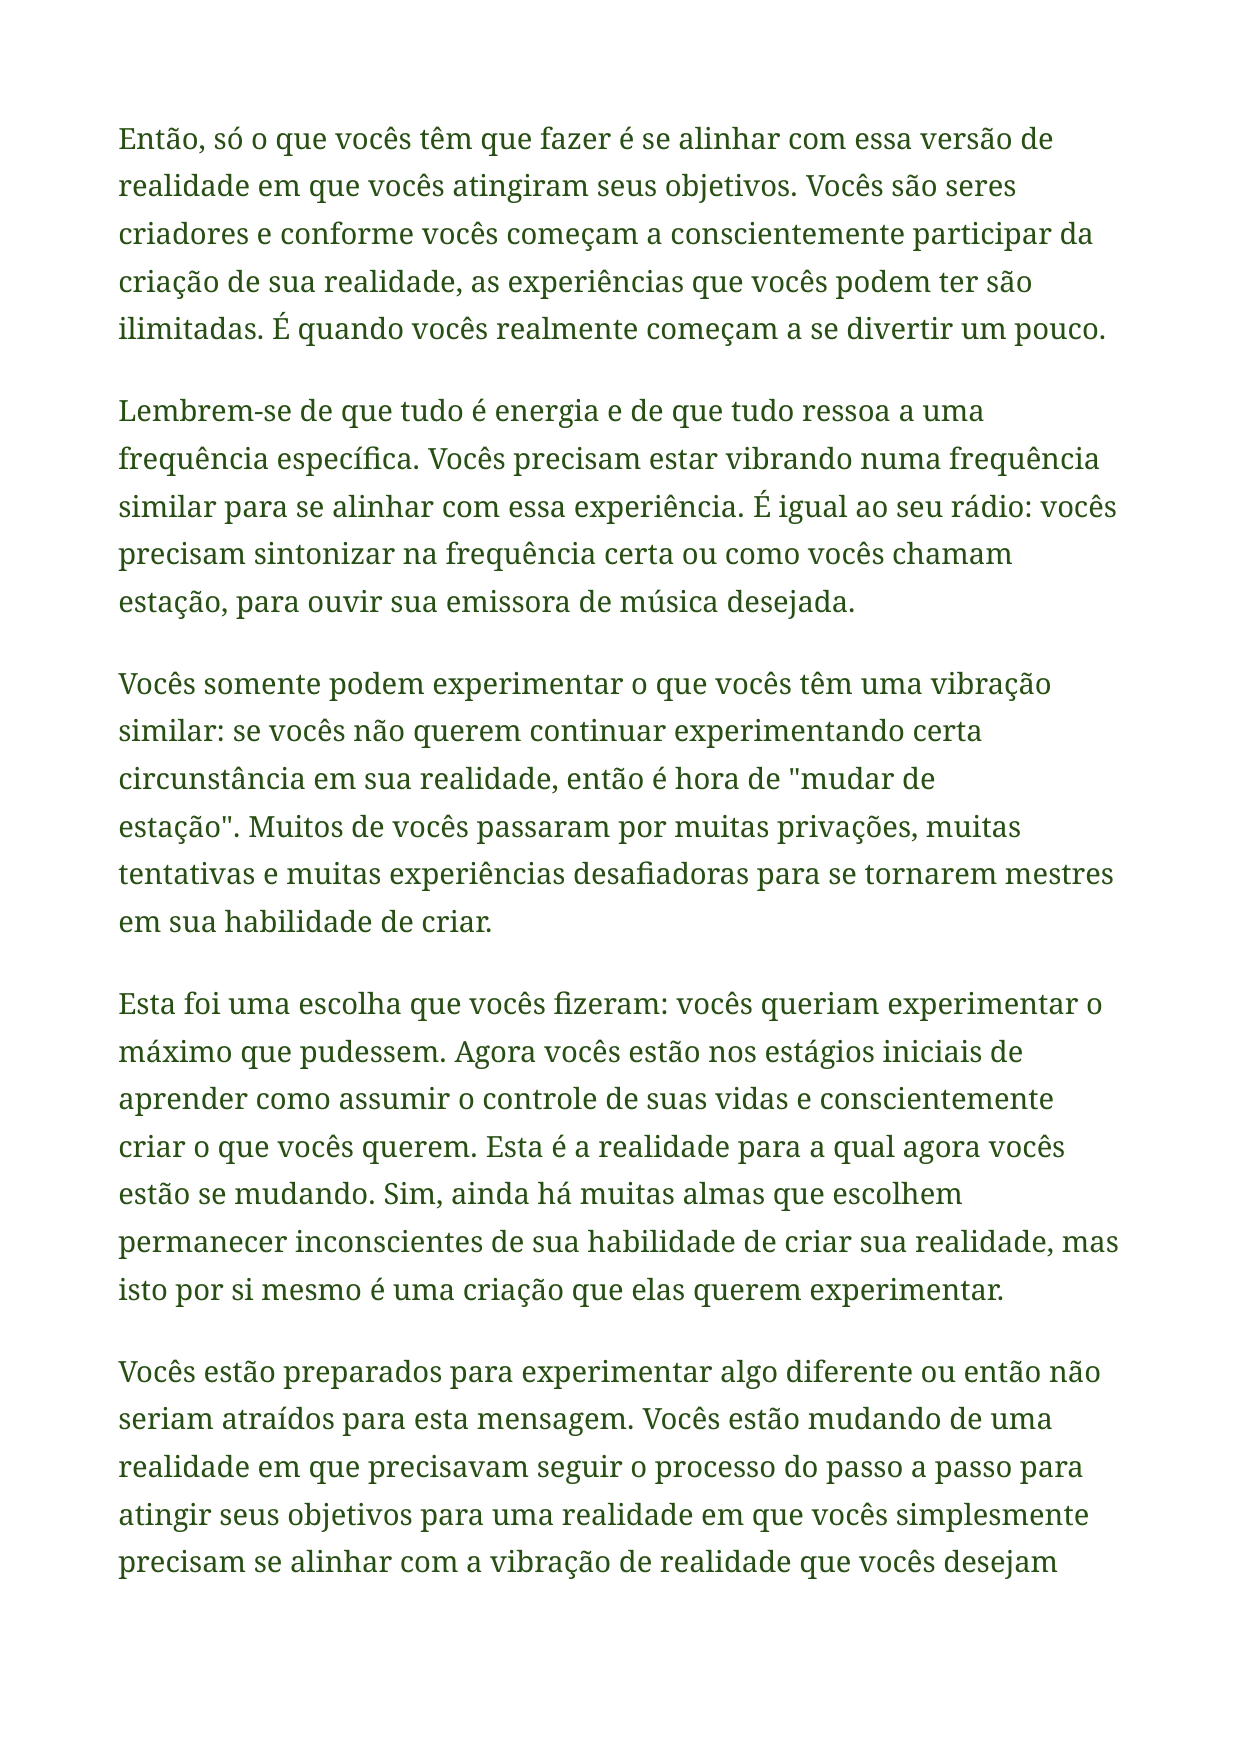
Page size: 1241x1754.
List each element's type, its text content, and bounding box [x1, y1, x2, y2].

text Esta foi uma escolha que vocês fizeram: vocês queriam experimentar o máximo que pudessem. Agora vocês estão nos estágios iniciais de aprender como assumir o controle de suas vidas e conscientemente criar o que vocês querem. Esta é a realidade para a qual agora vocês estão se mudando. Sim, ainda há muitas almas que escolhem permanecer inconscientes de sua habilidade de criar sua realidade, mas isto por si mesmo é uma criação que elas querem experimentar. [118, 983, 1122, 1308]
text Vocês somente podem experimentar o que vocês têm uma vibração similar: se vocês não querem continuar experimentando certa circunstância em sua realidade, então é hora de "mudar de estação". Muitos de vocês passaram por muitas privações, muitas tentativas e muitas experiências desafiadoras para se tornarem mestres em sua habilidade de criar. [118, 663, 1122, 941]
text Então, só o que vocês têm que fazer é se alinhar com essa versão de realidade em que vocês atingiram seus objetivos. Vocês são seres criadores e conforme vocês começam a conscientemente participar da criação de sua realidade, as experiências que vocês podem ter são ilimitadas. É quando vocês realmente começam a se divertir um pouco. [118, 118, 1122, 348]
text Vocês estão preparados para experimentar algo diferente ou então não seriam atraídos para esta mensagem. Vocês estão mudando de uma realidade em que precisavam seguir o processo do passo a passo para atingir seus objetivos para uma realidade em que vocês simplesmente precisam se alinhar com a vibração de realidade que vocês desejam [118, 1351, 1122, 1581]
text Lembrem-se de que tudo é energia e de que tudo ressoa a uma frequência específica. Vocês precisam estar vibrando numa frequência similar para se alinhar com essa experiência. É igual ao seu rádio: vocês precisam sintonizar na frequência certa ou como vocês chamam estação, para ouvir sua emissora de música desejada. [118, 391, 1122, 621]
